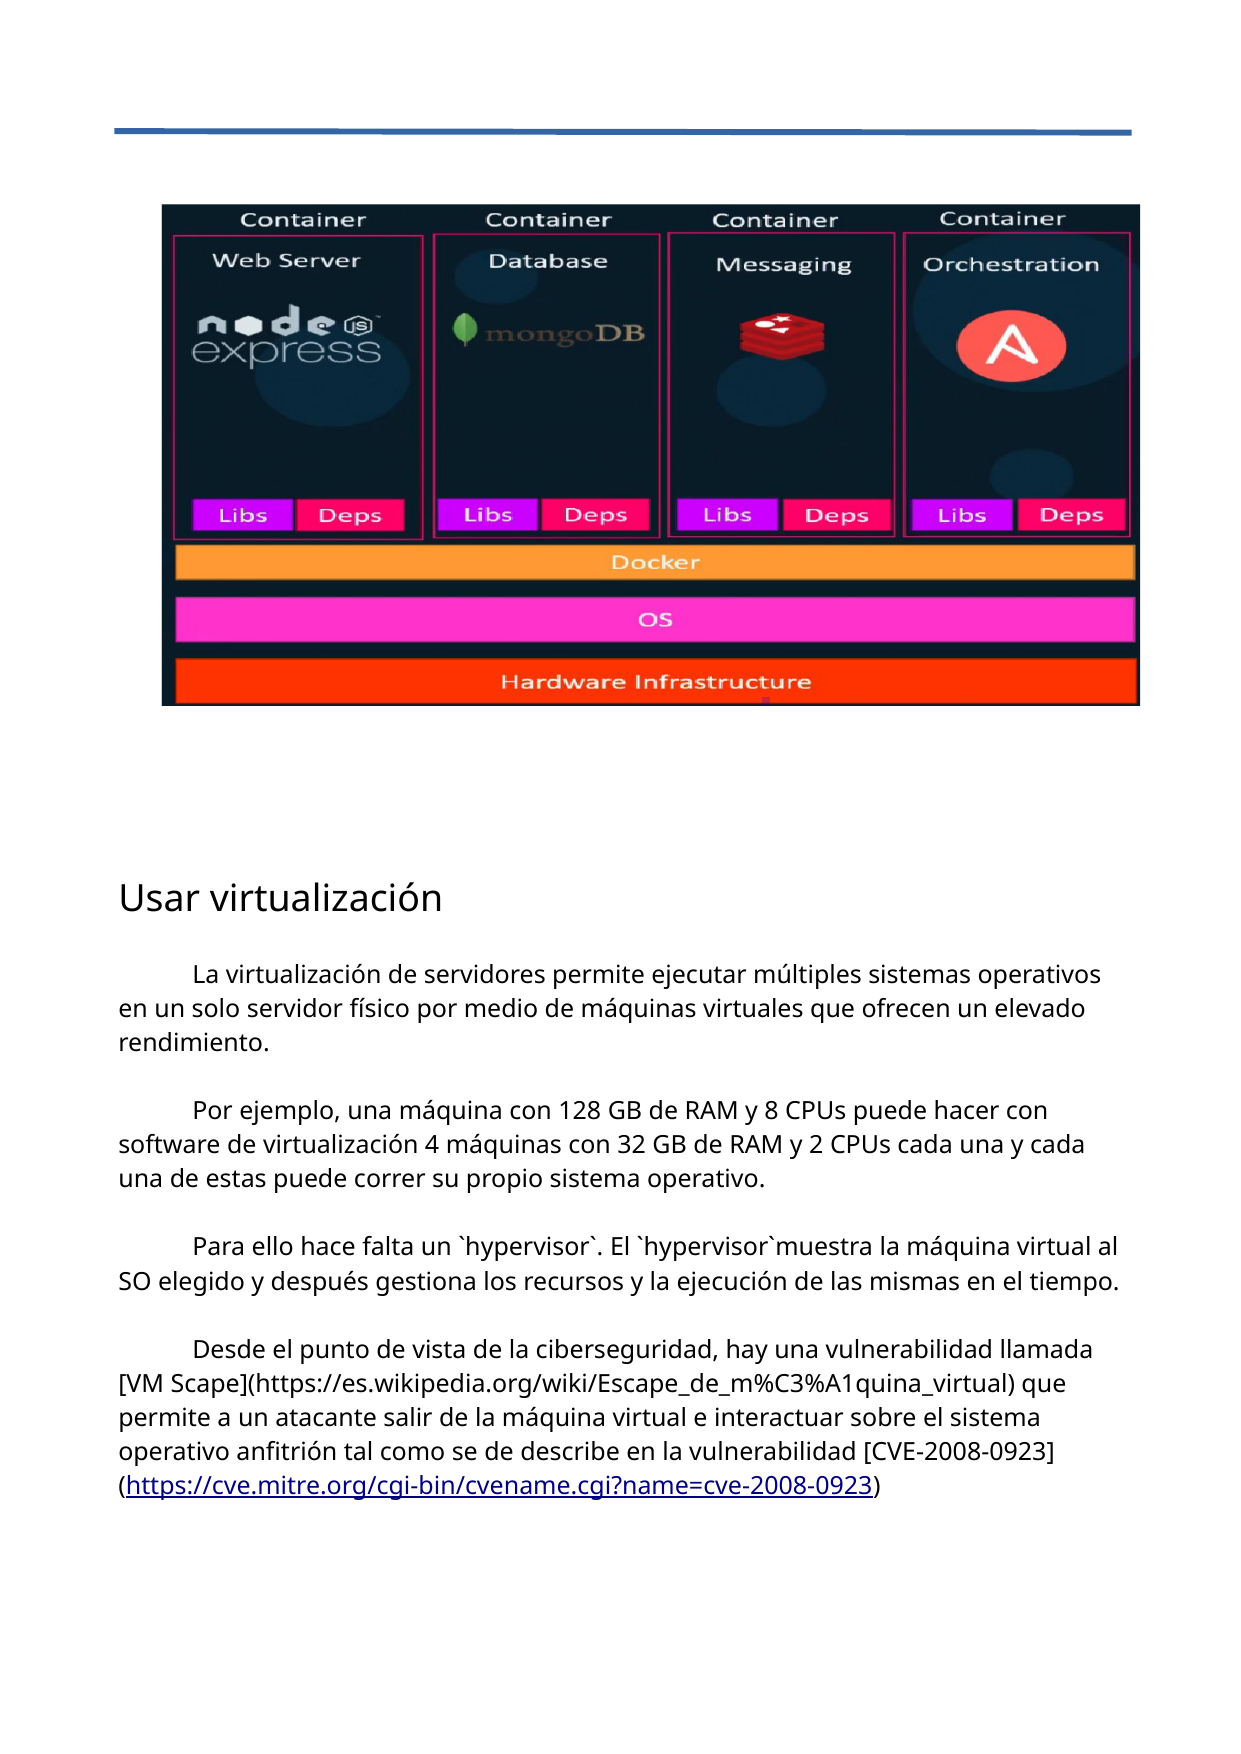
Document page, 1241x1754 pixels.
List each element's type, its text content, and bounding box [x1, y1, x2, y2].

picture [153, 203, 1141, 706]
text Desde el punto de vista de la ciberseguridad, hay una vulnerabilidad llamada [VM Scape](https://es.wikipedia.org/wiki/Escape_de_m%C3%A1quina_virtual) que permite a un atacante salir de la máquina virtual e interactuar sobre el sistema operativo anfitrión tal como se de describe en la vulnerabilidad [CVE-2008-0923](https://cve.mitre.org/cgi-bin/cvename.cgi?name=cve-2008-0923) [118, 1331, 1122, 1502]
text Para ello hace falta un `hypervisor`. El `hypervisor`muestra la máquina virtual al SO elegido y después gestiona los recursos y la ejecución de las mismas en el tiempo. [118, 1229, 1122, 1297]
text Usar virtualización [118, 871, 1122, 922]
text La virtualización de servidores permite ejecutar múltiples sistemas operativos en un solo servidor físico por medio de máquinas virtuales que ofrecen un elevado rendimiento. [118, 957, 1122, 1059]
text Por ejemplo, una máquina con 128 GB de RAM y 8 CPUs puede hacer con software de virtualización 4 máquinas con 32 GB de RAM y 2 CPUs cada una y cada una de estas puede correr su propio sistema operativo. [118, 1093, 1122, 1195]
